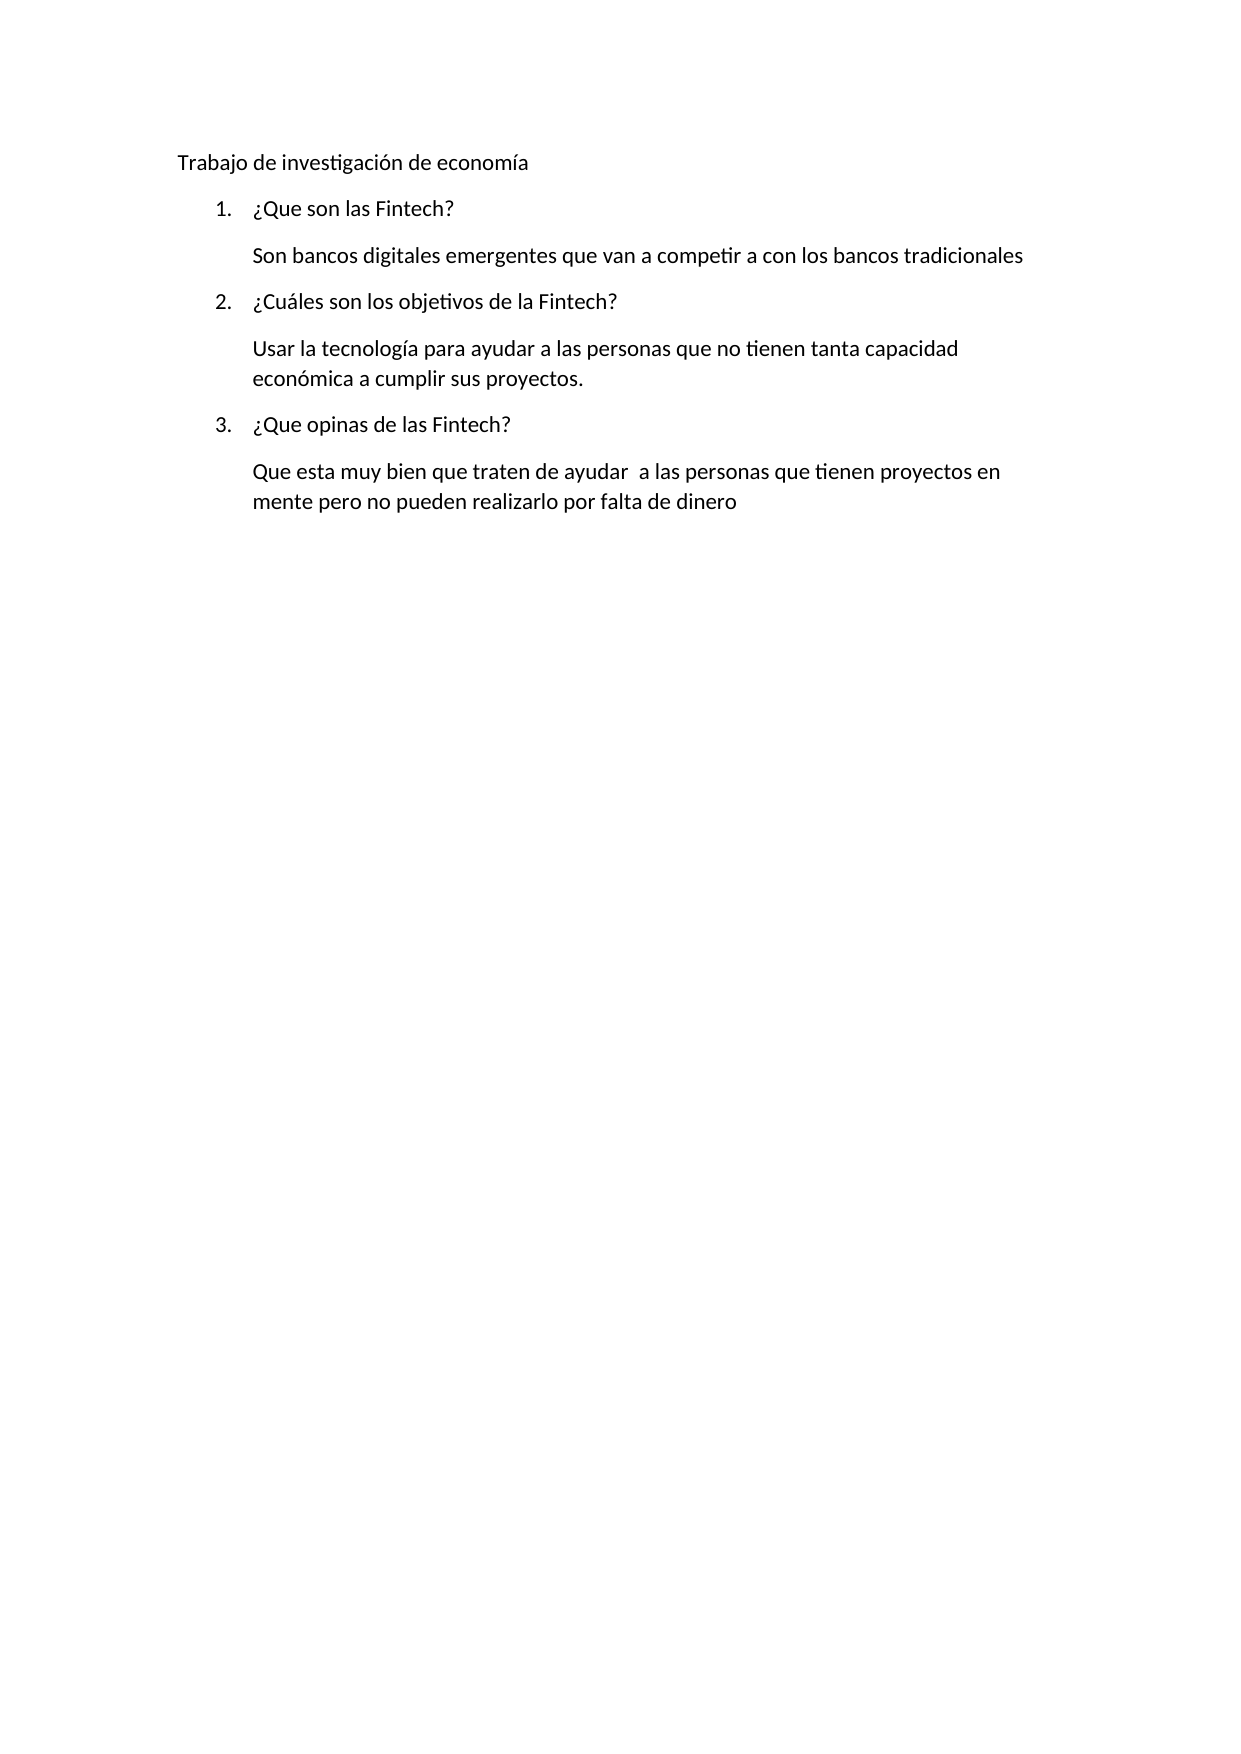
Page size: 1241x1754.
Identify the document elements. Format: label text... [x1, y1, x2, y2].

list Son bancos digitales emergentes que van a competir a con los bancos tradicionales [252, 241, 1063, 269]
list Usar la tecnología para ayudar a las personas que no tienen tanta capacidad económica a cumplir sus proyectos. [252, 334, 1063, 392]
list ¿Que opinas de las Fintech? [215, 410, 1063, 438]
list ¿Que son las Fintech? [215, 194, 1063, 222]
text Trabajo de investigación de economía [177, 148, 1063, 176]
list ¿Cuáles son los objetivos de la Fintech? [215, 287, 1063, 315]
list Que esta muy bien que traten de ayudar a las personas que tienen proyectos en mente pero no pueden realizarlo por falta de dinero [252, 457, 1063, 515]
